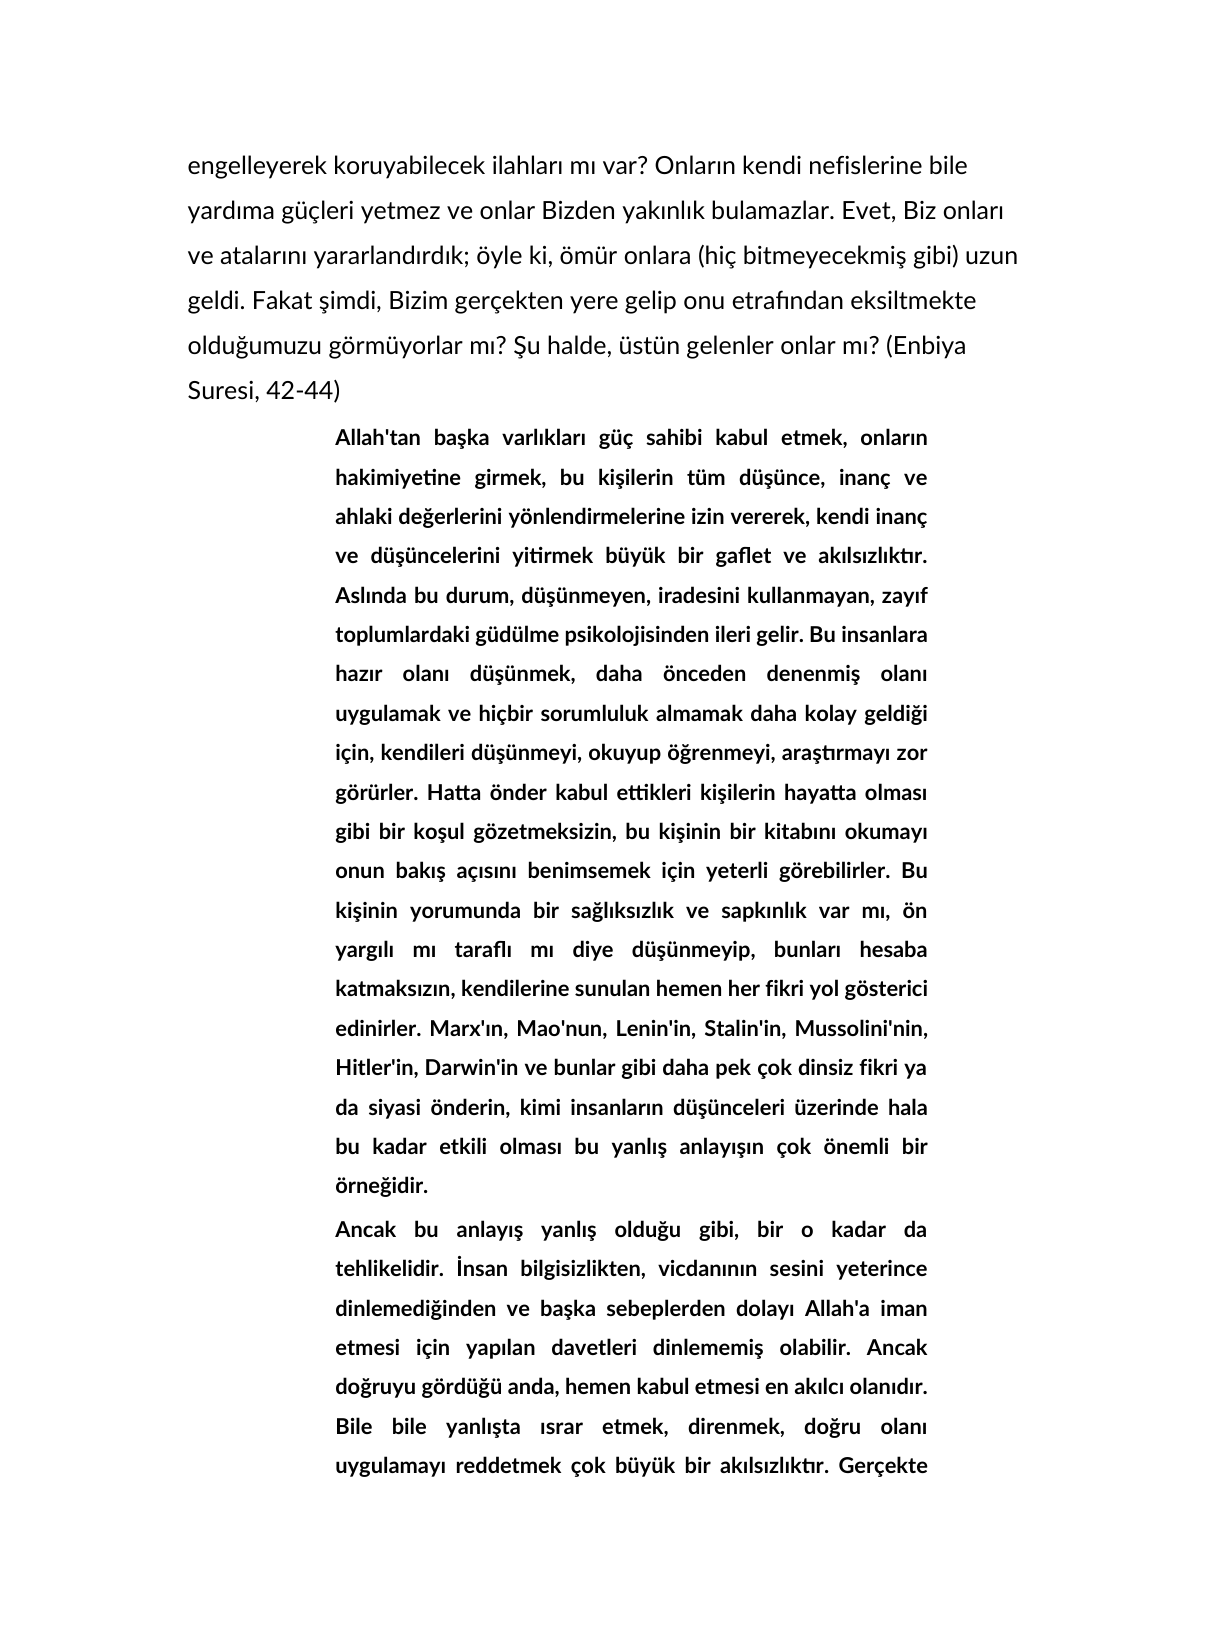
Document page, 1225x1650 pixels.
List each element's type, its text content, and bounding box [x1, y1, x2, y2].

text Ancak bu anlayış yanlış olduğu gibi, bir o kadar da tehlikelidir. İnsan bilgisizlikten, vicdanının sesini yeterince dinlemediğinden ve başka sebeplerden dolayı Allah'a iman etmesi için yapılan davetleri dinlememiş olabilir. Ancak doğruyu gördüğü anda, hemen kabul etmesi en akılcı olanıdır. Bile bile yanlışta ısrar etmek, direnmek, doğru olanı uygulamayı reddetmek çok büyük bir akılsızlıktır. Gerçekte [335, 1216, 928, 1478]
text engelleyerek koruyabilecek ilahları mı var? Onların kendi nefislerine bile yardıma güçleri yetmez ve onlar Bizden yakınlık bulamazlar. Evet, Biz onları ve atalarını yararlandırdık; öyle ki, ömür onlara (hiç bitmeyecekmiş gibi) uzun geldi. Fakat şimdi, Bizim gerçekten yere gelip onu etrafından eksiltmekte olduğumuzu görmüyorlar mı? Şu halde, üstün gelenler onlar mı? (Enbiya Suresi, 42-44) [187, 150, 1037, 405]
text Allah'tan başka varlıkları güç sahibi kabul etmek, onların hakimiyetine girmek, bu kişilerin tüm düşünce, inanç ve ahlaki değerlerini yönlendirmelerine izin vererek, kendi inanç ve düşüncelerini yitirmek büyük bir gaflet ve akılsızlıktır. Aslında bu durum, düşünmeyen, iradesini kullanmayan, zayıf toplumlardaki güdülme psikolojisinden ileri gelir. Bu insanlara hazır olanı düşünmek, daha önceden denenmiş olanı uygulamak ve hiçbir sorumluluk almamak daha kolay geldiği için, kendileri düşünmeyi, okuyup öğrenmeyi, araştırmayı zor görürler. Hatta önder kabul ettikleri kişilerin hayatta olması gibi bir koşul gözetmeksizin, bu kişinin bir kitabını okumayı onun bakış açısını benimsemek için yeterli görebilirler. Bu kişinin yorumunda bir sağlıksızlık ve sapkınlık var mı, ön yargılı mı taraflı mı diye düşünmeyip, bunları hesaba katmaksızın, kendilerine sunulan hemen her fikri yol gösterici edinirler. Marx'ın, Mao'nun, Lenin'in, Stalin'in, Mussolini'nin, Hitler'in, Darwin'in ve bunlar gibi daha pek çok dinsiz fikri ya da siyasi önderin, kimi insanların düşünceleri üzerinde hala bu kadar etkili olması bu yanlış anlayışın çok önemli bir örneğidir. [335, 424, 928, 1198]
